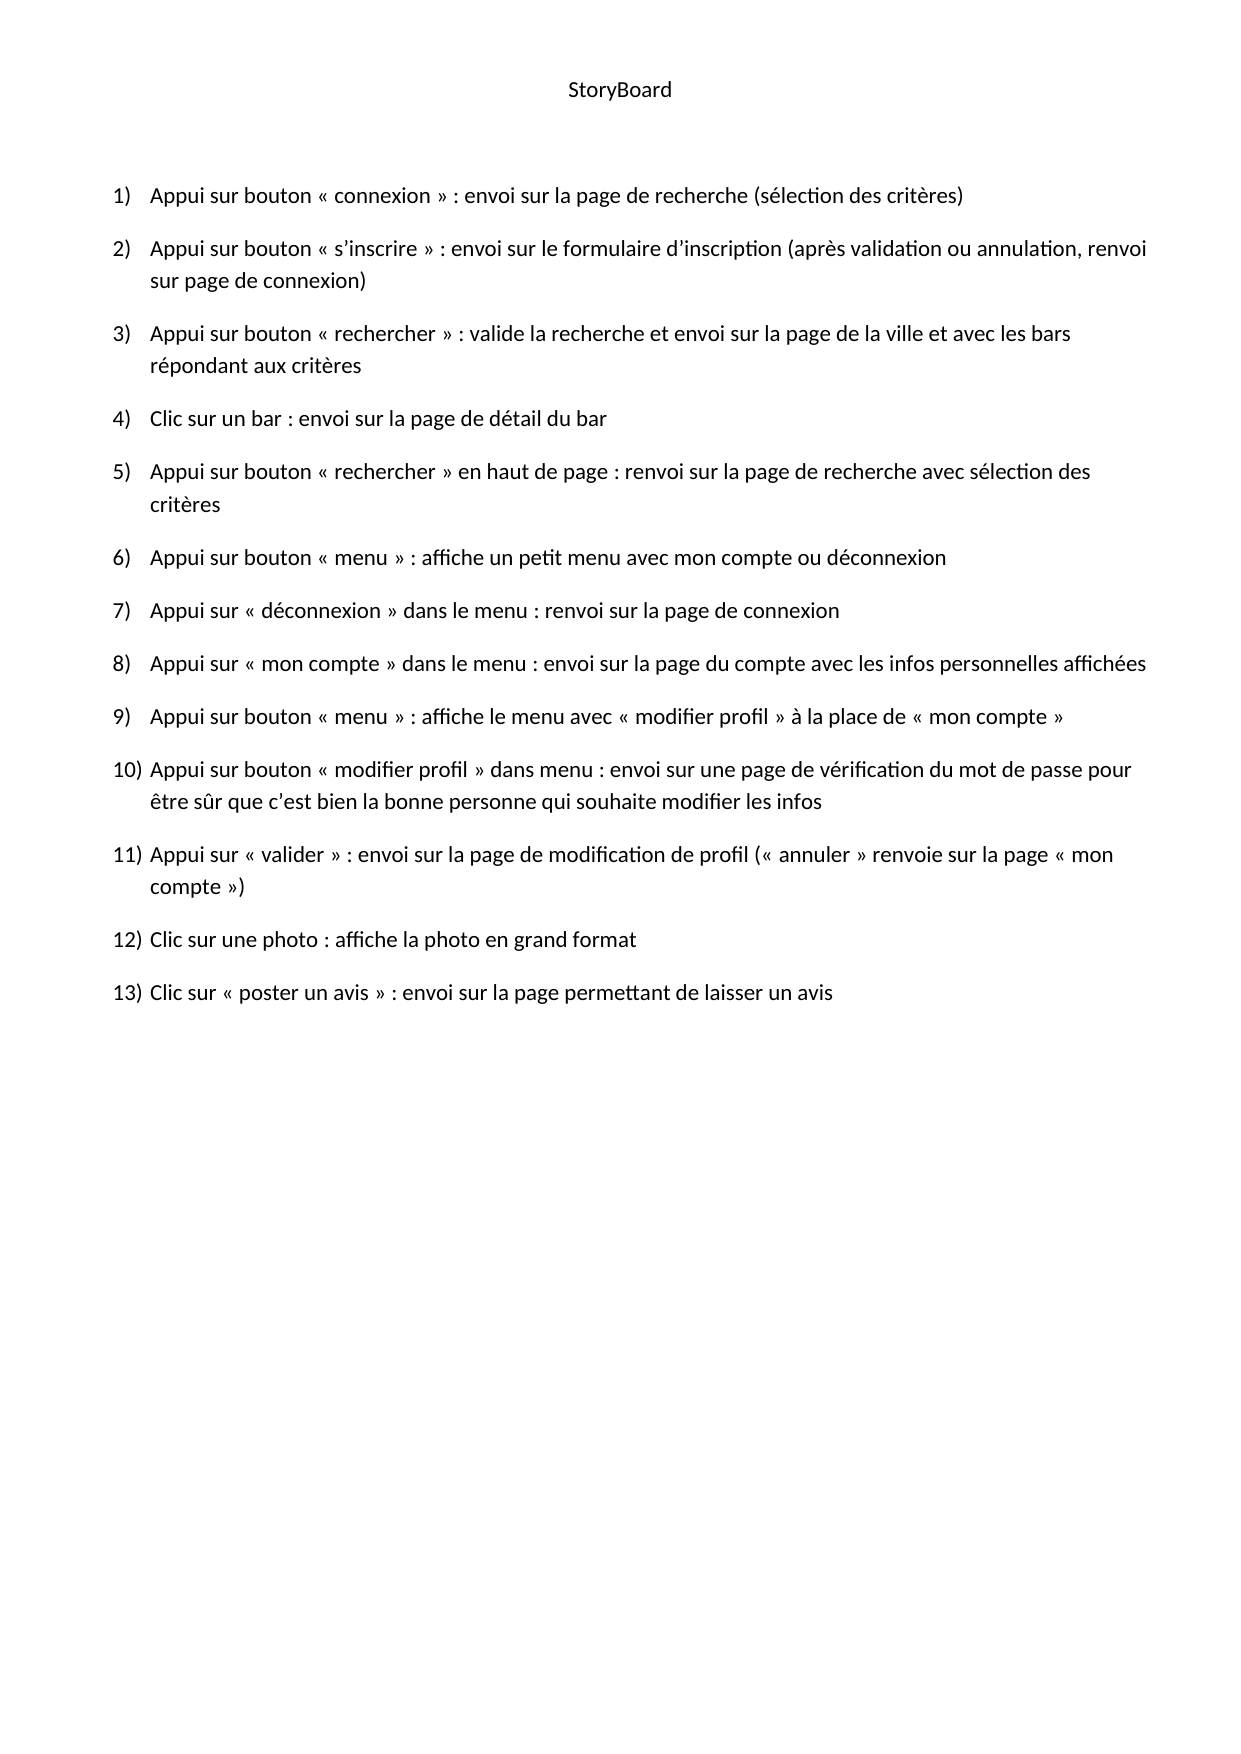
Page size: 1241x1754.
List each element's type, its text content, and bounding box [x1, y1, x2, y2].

list Appui sur bouton « rechercher » : valide la recherche et envoi sur la page de la ville et avec les bars répondant aux critères [112, 319, 1165, 379]
list Appui sur bouton « connexion » : envoi sur la page de recherche (sélection des critères) [112, 181, 1165, 209]
list Appui sur bouton « menu » : affiche un petit menu avec mon compte ou déconnexion [112, 543, 1165, 571]
list Appui sur « mon compte » dans le menu : envoi sur la page du compte avec les infos personnelles affichées [112, 649, 1165, 677]
list Clic sur « poster un avis » : envoi sur la page permettant de laisser un avis [112, 978, 1165, 1006]
list Clic sur un bar : envoi sur la page de détail du bar [112, 404, 1165, 432]
list Appui sur bouton « menu » : affiche le menu avec « modifier profil » à la place de « mon compte » [112, 702, 1165, 730]
list Clic sur une photo : affiche la photo en grand format [112, 925, 1165, 953]
list Appui sur bouton « modifier profil » dans menu : envoi sur une page de vérification du mot de passe pour être sûr que c’est bien la bonne personne qui souhaite modifier les infos [112, 755, 1165, 815]
list Appui sur « valider » : envoi sur la page de modification de profil (« annuler » renvoie sur la page « mon compte ») [112, 840, 1165, 900]
list Appui sur bouton « s’inscrire » : envoi sur le formulaire d’inscription (après validation ou annulation, renvoi sur page de connexion) [112, 234, 1165, 294]
list Appui sur « déconnexion » dans le menu : renvoi sur la page de connexion [112, 596, 1165, 624]
text StoryBoard [75, 75, 1165, 103]
list Appui sur bouton « rechercher » en haut de page : renvoi sur la page de recherche avec sélection des critères [112, 457, 1165, 518]
